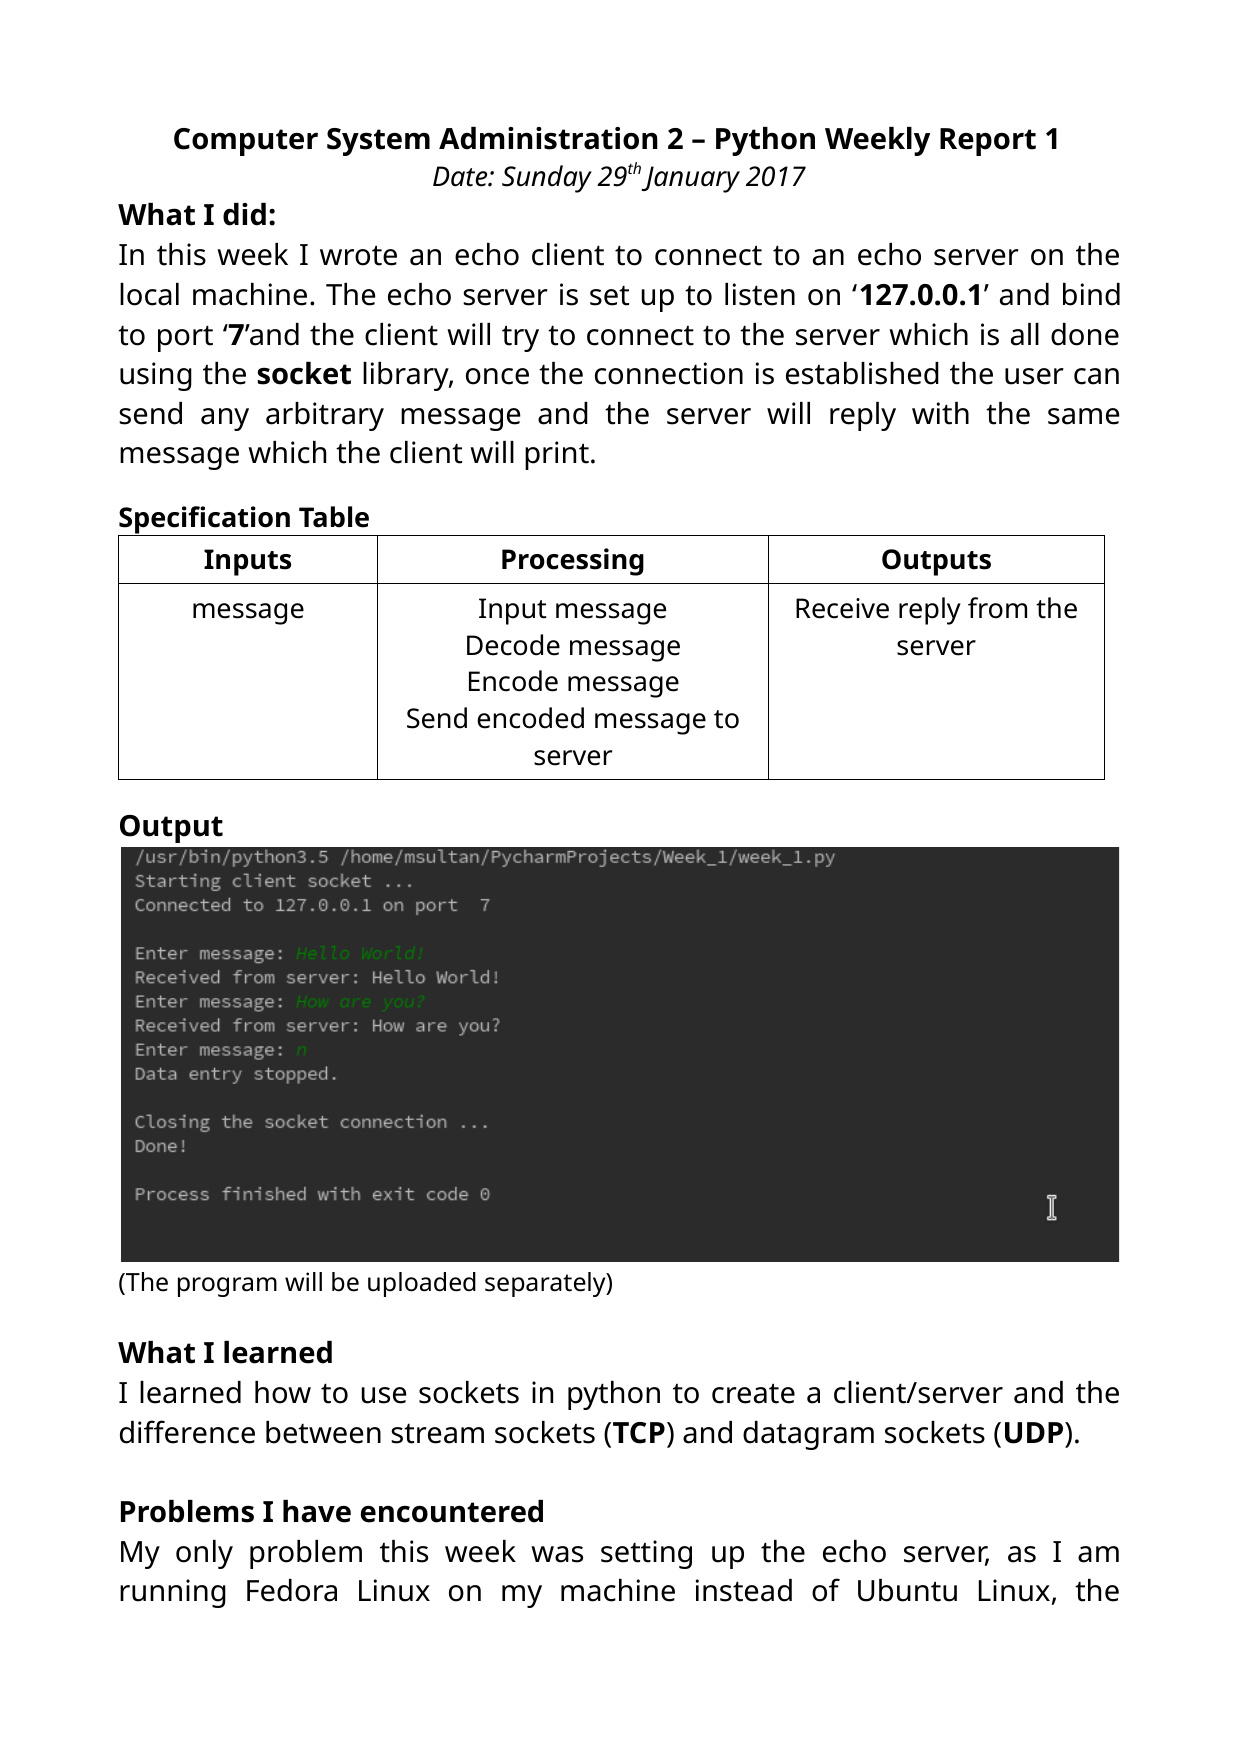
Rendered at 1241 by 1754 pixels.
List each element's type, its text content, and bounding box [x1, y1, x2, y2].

table_header Outputs [769, 536, 1104, 583]
text Output [118, 805, 1122, 844]
text Problems I have encountered [118, 1491, 1122, 1531]
text In this week I wrote an echo client to connect to an echo server on the local machine. The echo server is set up to listen on ‘127.0.0.1’ and bind to port ‘7’and the client will try to connect to the server which is all done using the socket library, once the connection is established the user can send any arbitrary message and the server will reply with the same message which the client will print. [118, 234, 1122, 472]
picture [121, 847, 1120, 1262]
text Specification Table [118, 498, 1122, 535]
text Computer System Administration 2 – Python Weekly Report 1 [77, 118, 1157, 158]
text (The program will be uploaded separately) [118, 844, 1122, 1298]
table_cell Input message Decode message Encode message Send encoded message to server [378, 584, 768, 779]
text My only problem this week was setting up the echo server, as I am running Fedora Linux on my machine instead of Ubuntu Linux, the [118, 1531, 1122, 1610]
table_cell message [119, 584, 377, 779]
text I learned how to use sockets in python to create a client/server and the difference between stream sockets (TCP) and datagram sockets (UDP). [118, 1372, 1122, 1452]
table_header Inputs [119, 536, 377, 583]
text Date: Sunday 29th January 2017 [118, 158, 1122, 195]
table_cell Receive reply from the server [769, 584, 1104, 779]
table_header Processing [378, 536, 768, 583]
text What I learned [118, 1333, 1122, 1372]
text What I did: [118, 195, 1122, 234]
